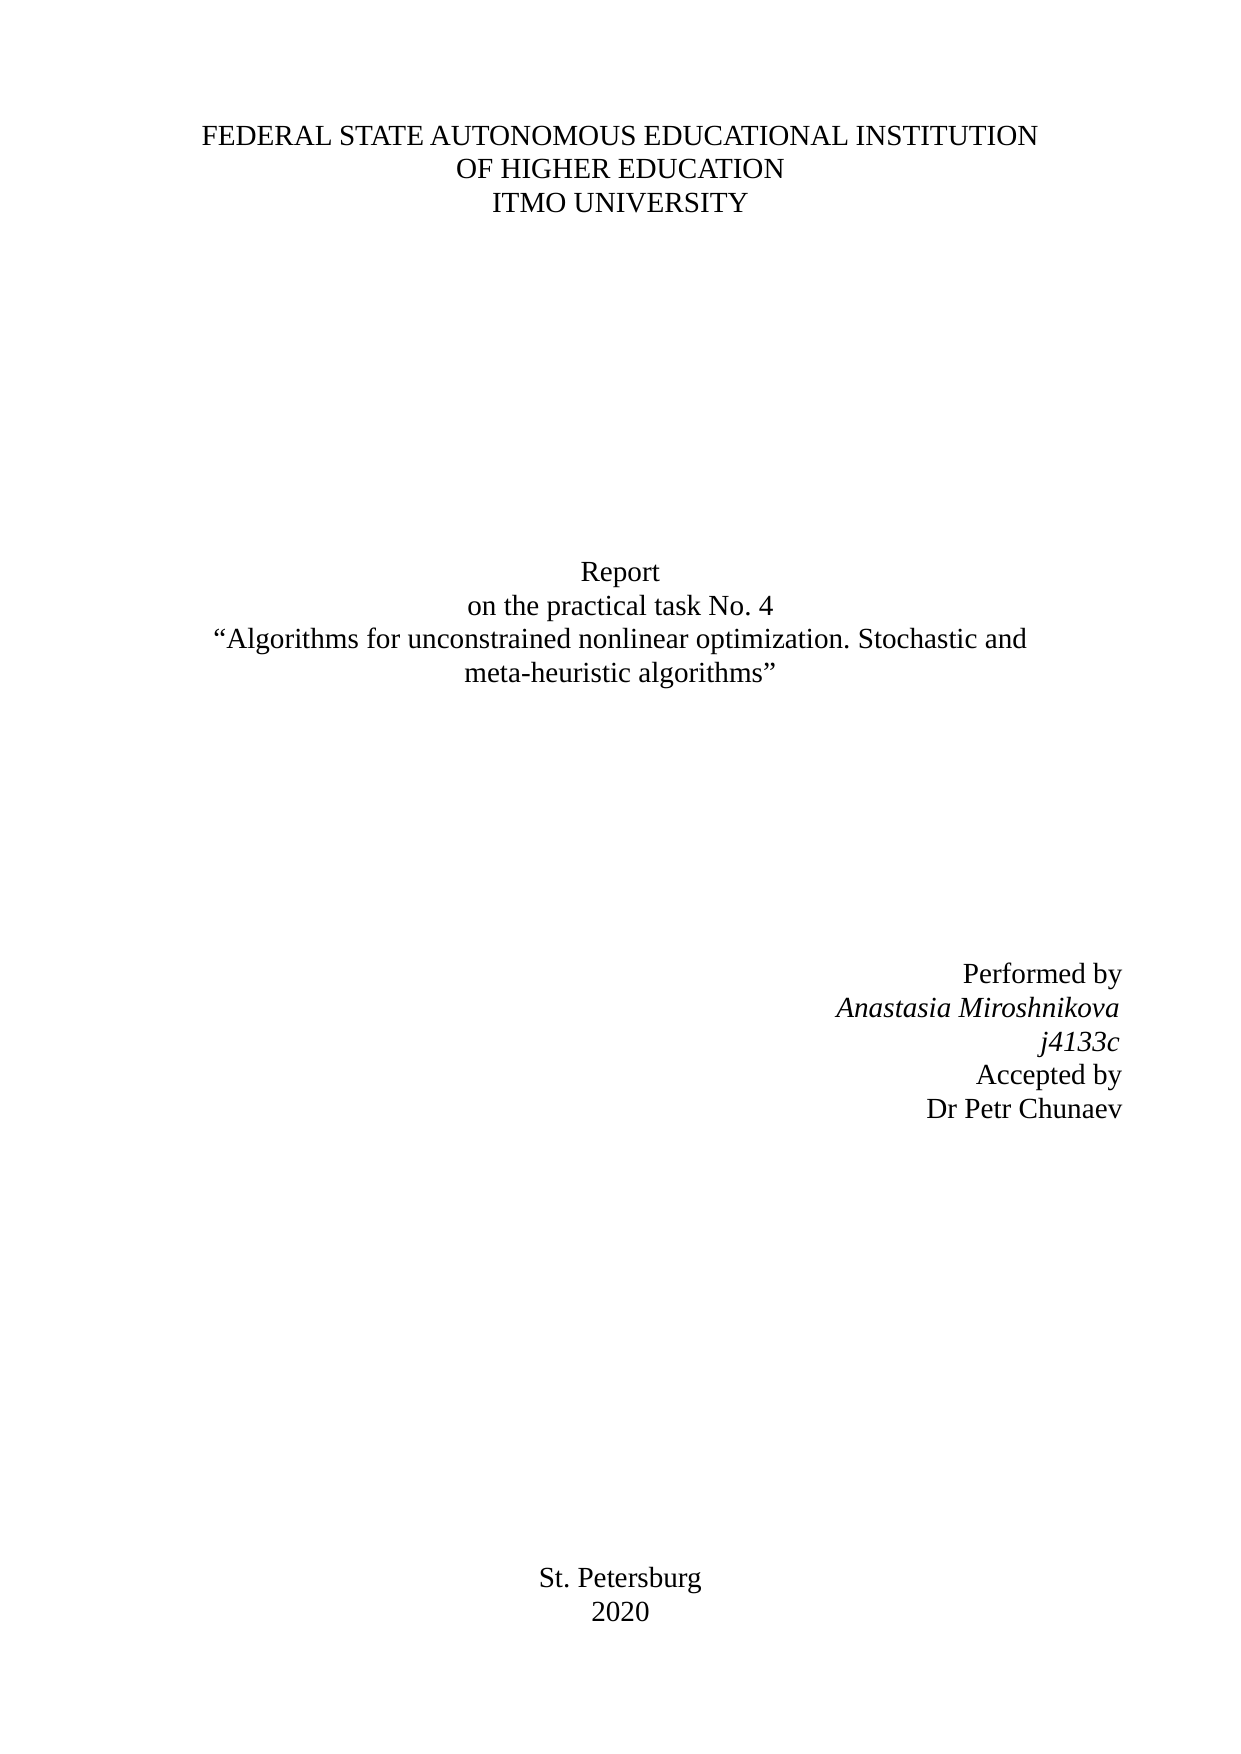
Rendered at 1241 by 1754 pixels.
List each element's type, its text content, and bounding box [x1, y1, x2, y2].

text 2020 [118, 1594, 1122, 1627]
text “Algorithms for unconstrained nonlinear optimization. Stochastic and [118, 621, 1122, 655]
text FEDERAL STATE AUTONOMOUS EDUCATIONAL INSTITUTION [118, 118, 1122, 152]
text Report [118, 554, 1122, 588]
text Accepted by [118, 1057, 1122, 1091]
text j4133c [118, 1024, 1122, 1057]
text Performed by [118, 957, 1122, 990]
text Dr Petr Chunaev [118, 1091, 1122, 1124]
text ITMO UNIVERSITY [118, 185, 1122, 219]
text OF HIGHER EDUCATION [118, 152, 1122, 185]
text meta-heuristic algorithms” [118, 655, 1122, 688]
text on the practical task No. 4 [118, 588, 1122, 621]
text St. Petersburg [118, 1560, 1122, 1594]
text Anastasia Miroshnikova [118, 990, 1122, 1024]
